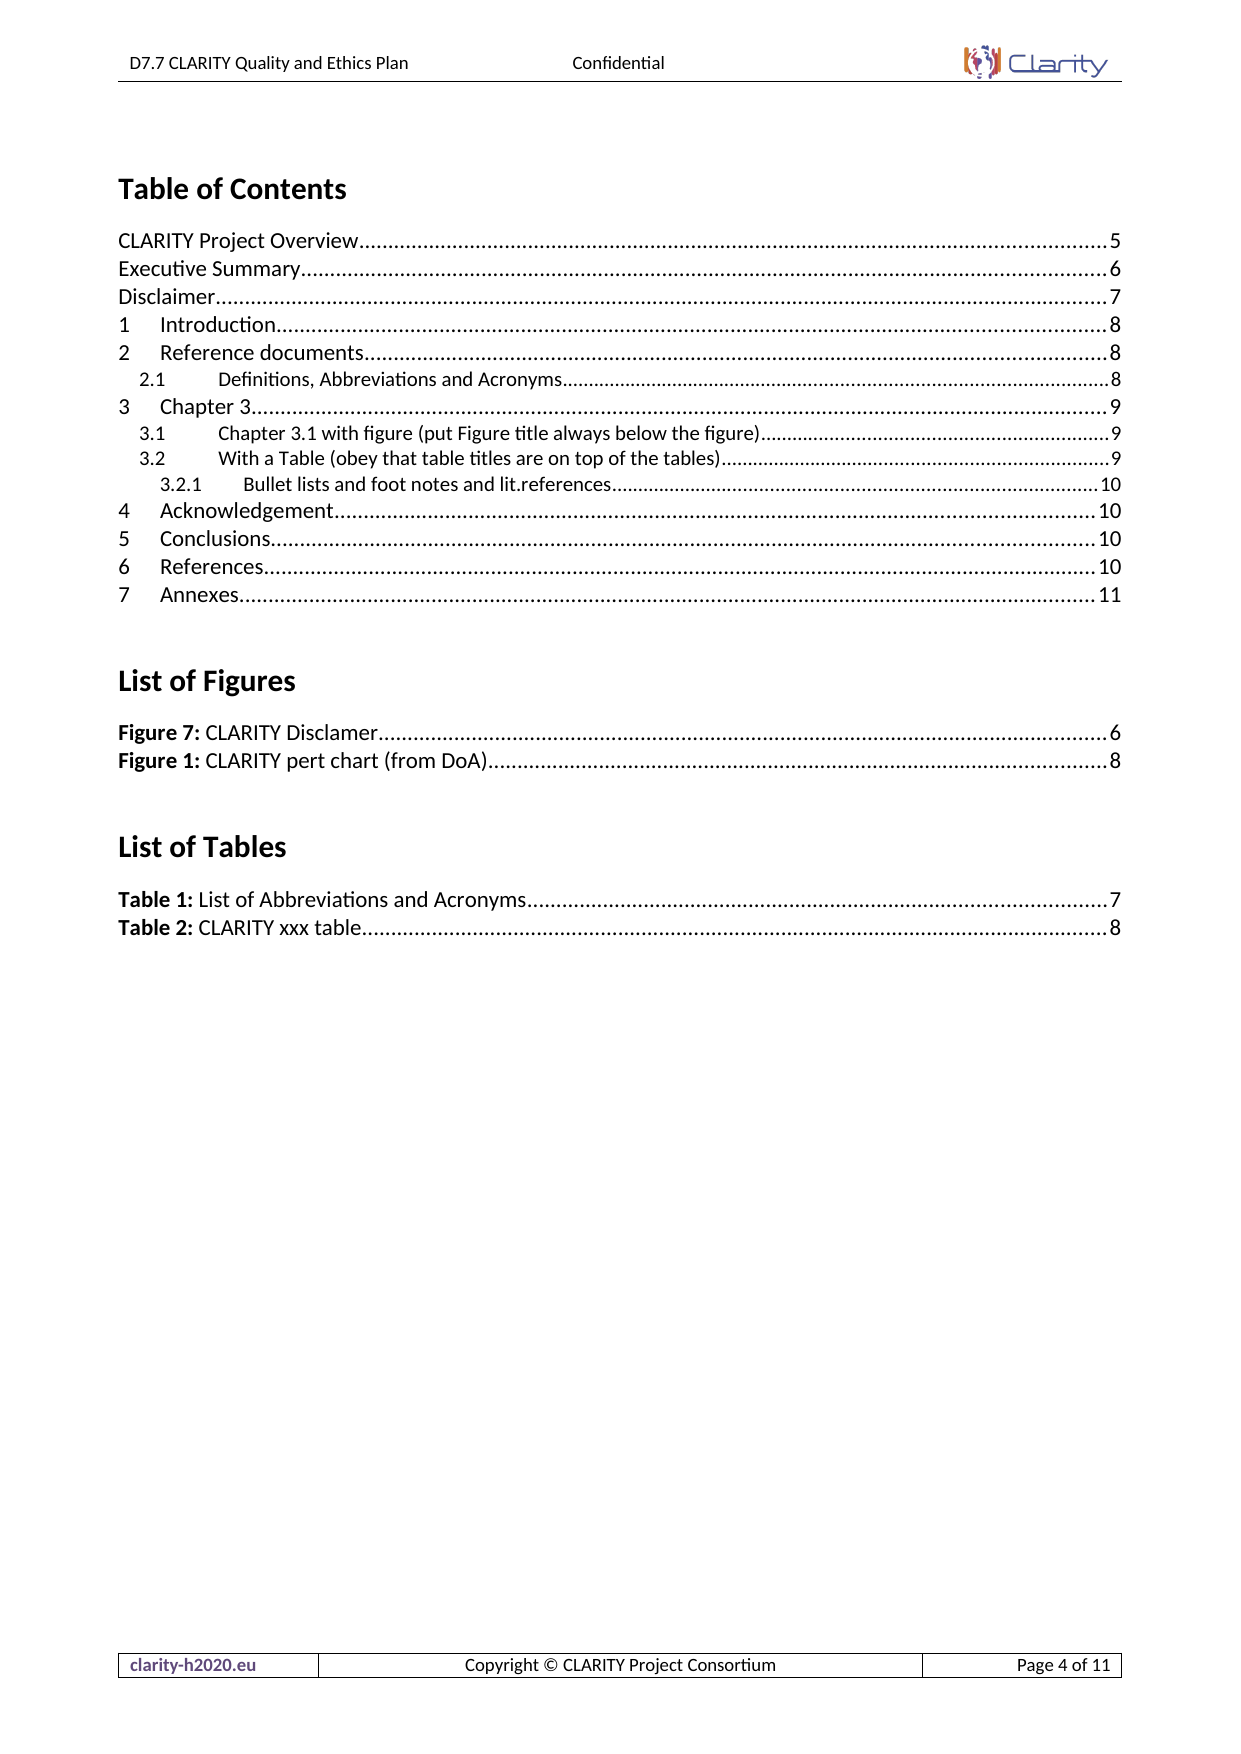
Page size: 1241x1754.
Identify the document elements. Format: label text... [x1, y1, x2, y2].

text List of Figures [118, 661, 1122, 699]
text 6 References 10 [118, 552, 1122, 580]
text Table 2: CLARITY xxx table 8 [118, 913, 1122, 941]
text 1 Introduction 8 [118, 311, 1122, 338]
text 3.2 With a Table (obey that table titles are on top of the tables) 9 [139, 445, 1122, 471]
text 4 Acknowledgement 10 [118, 496, 1122, 524]
text 7 Annexes 11 [118, 580, 1122, 608]
picture [961, 44, 1111, 81]
text 2.1 Definitions, Abbreviations and Acronyms 8 [139, 367, 1122, 392]
text CLARITY Project Overview 5 [118, 226, 1122, 254]
text Table 1: List of Abbreviations and Acronyms 7 [118, 885, 1122, 913]
text 3.2.1 Bullet lists and foot notes and lit.references 10 [159, 471, 1122, 496]
text Executive Summary 6 [118, 254, 1122, 282]
text Figure 7: CLARITY Disclamer 6 [118, 718, 1122, 747]
text 2 Reference documents 8 [118, 338, 1122, 367]
text Table of Contents [118, 169, 1122, 207]
text 3 Chapter 3 9 [118, 392, 1122, 420]
text 3.1 Chapter 3.1 with figure (put Figure title always below the figure) 9 [139, 420, 1122, 445]
text Disclaimer 7 [118, 282, 1122, 311]
text List of Tables [118, 828, 1122, 866]
text 5 Conclusions 10 [118, 524, 1122, 552]
text Figure 1: CLARITY pert chart (from DoA) 8 [118, 747, 1122, 774]
